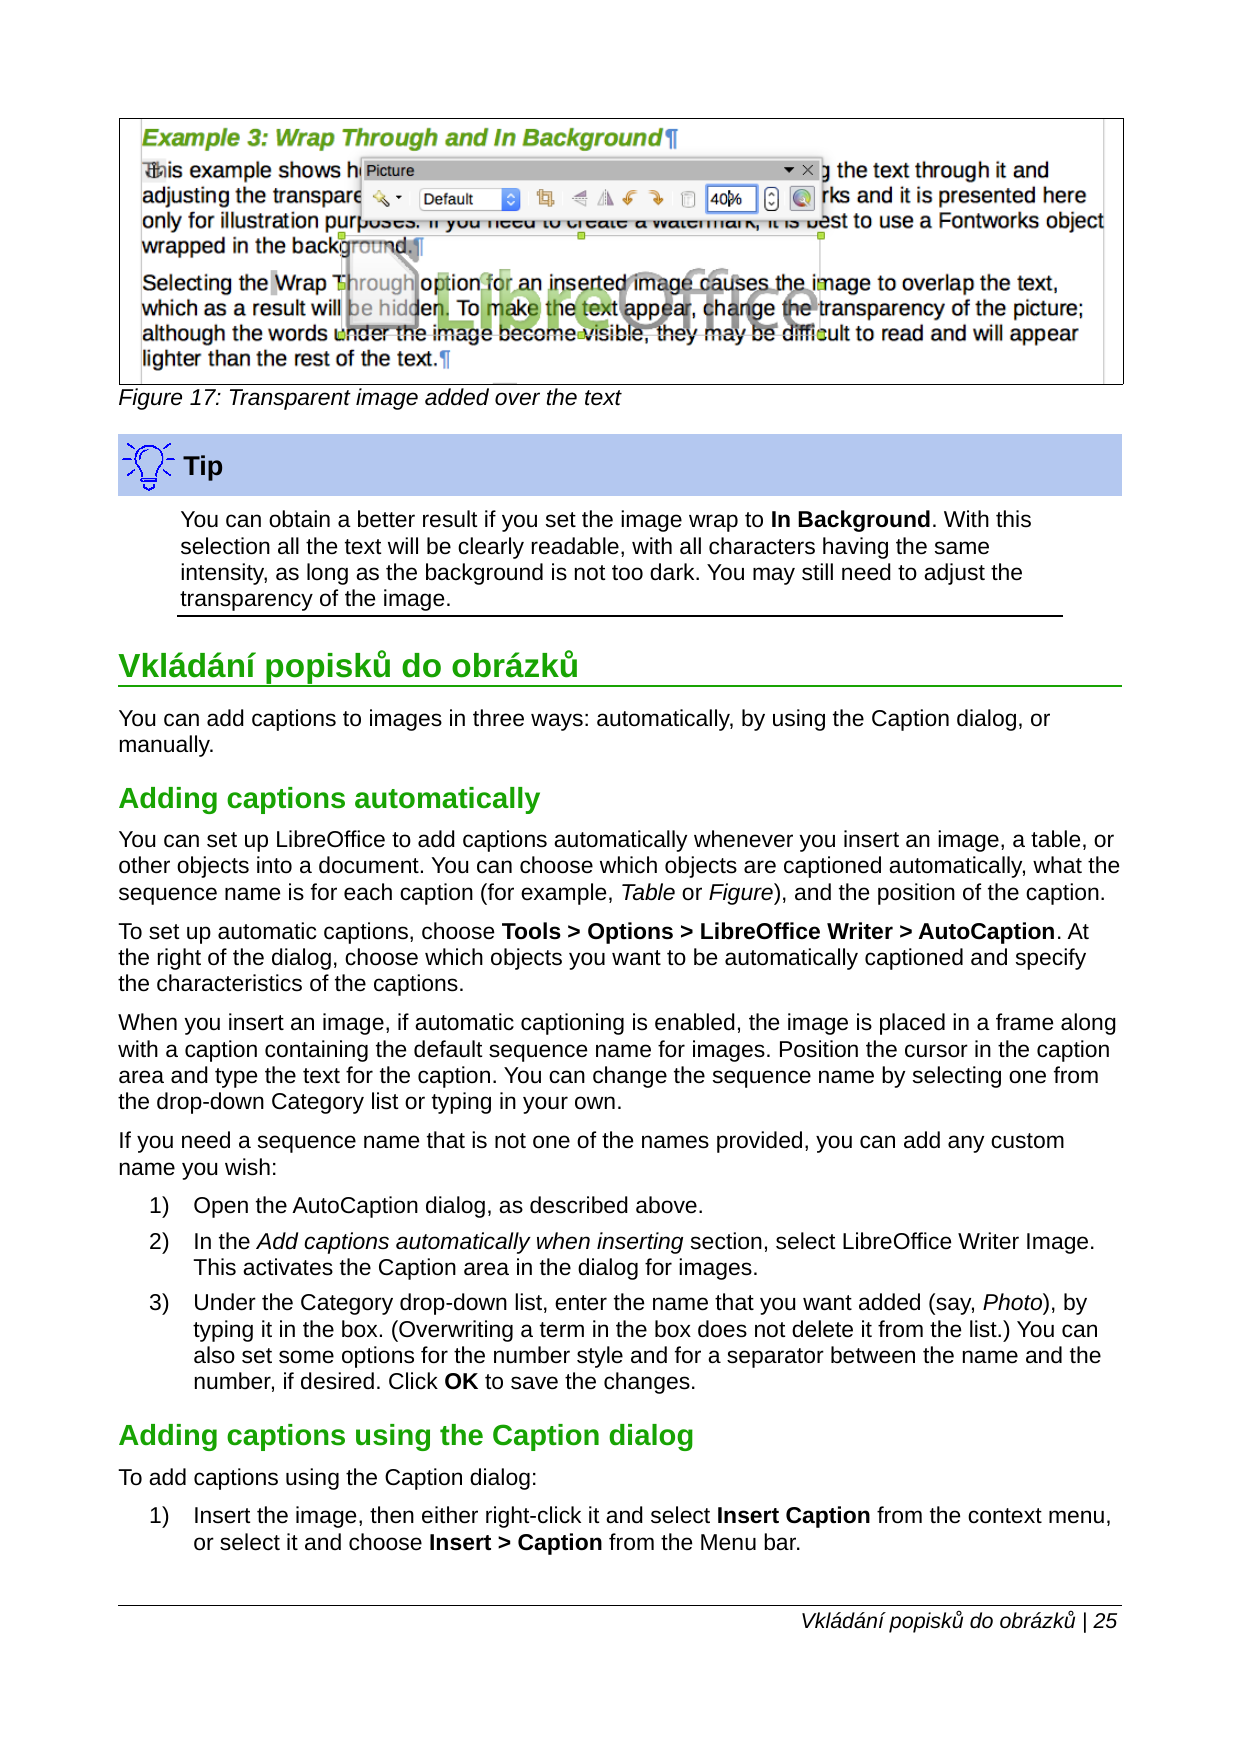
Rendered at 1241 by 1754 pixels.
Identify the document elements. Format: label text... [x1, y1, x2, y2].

picture [120, 119, 1123, 384]
subtitle Adding captions automatically [118, 781, 1122, 814]
text Figure 17: Transparent image added over the text [118, 118, 1124, 410]
list In the Add captions automatically when inserting section, select LibreOffice Writer Image. This activates the Caption area in the dialog for images. [169, 1228, 1122, 1280]
list Under the Category drop-down list, enter the name that you want added (say, Photo), by typing it in the box. (Overwriting a term in the box does not delete it from the list.) You can also set some options for the number style and for a separator between the name and the number, if desired. Click OK to save the changes. [169, 1289, 1122, 1394]
picture [119, 435, 179, 495]
subtitle Adding captions using the Caption dialog [118, 1418, 1122, 1452]
list Open the AutoCaption dialog, as described above. [169, 1192, 1122, 1219]
list To add captions using the Caption dialog: [118, 1463, 1122, 1490]
text You can set up LibreOffice to add captions automatically whenever you insert an image, a table, or other objects into a document. You can choose which objects are captioned automatically, what the sequence name is for each caption (for example, Table or Figure), and the position of the caption. [118, 826, 1122, 905]
list Insert the image, then either right-click it and select Insert Caption from the context menu, or select it and choose Insert > Caption from the Menu bar. [169, 1502, 1122, 1555]
text You can obtain a better result if you set the image wrap to In Background. With this selection all the text will be clearly readable, with all characters having the same intensity, as long as the background is not too dark. You may still need to adjust the transparency of the image. [177, 503, 1063, 615]
list To set up automatic captions, choose Tools > Options > LibreOffice Writer > AutoCaption. At the right of the dialog, choose which objects you want to be automatically captioned and specify the characteristics of the captions. [118, 918, 1122, 997]
text When you insert an image, if automatic captioning is enabled, the image is placed in a frame along with a caption containing the default sequence name for images. Position the cursor in the caption area and type the text for the caption. You can change the sequence name by selecting one from the drop-down Category list or typing in your own. [118, 1009, 1122, 1115]
subtitle Vkládání popisků do obrázků [118, 646, 1122, 685]
text If you need a sequence name that is not one of the names provided, you can add any custom name you wish: [118, 1127, 1122, 1180]
text You can add captions to images in three ways: automatically, by using the Caption dialog, or manually. [118, 704, 1122, 757]
subtitle Tip [118, 434, 1122, 496]
